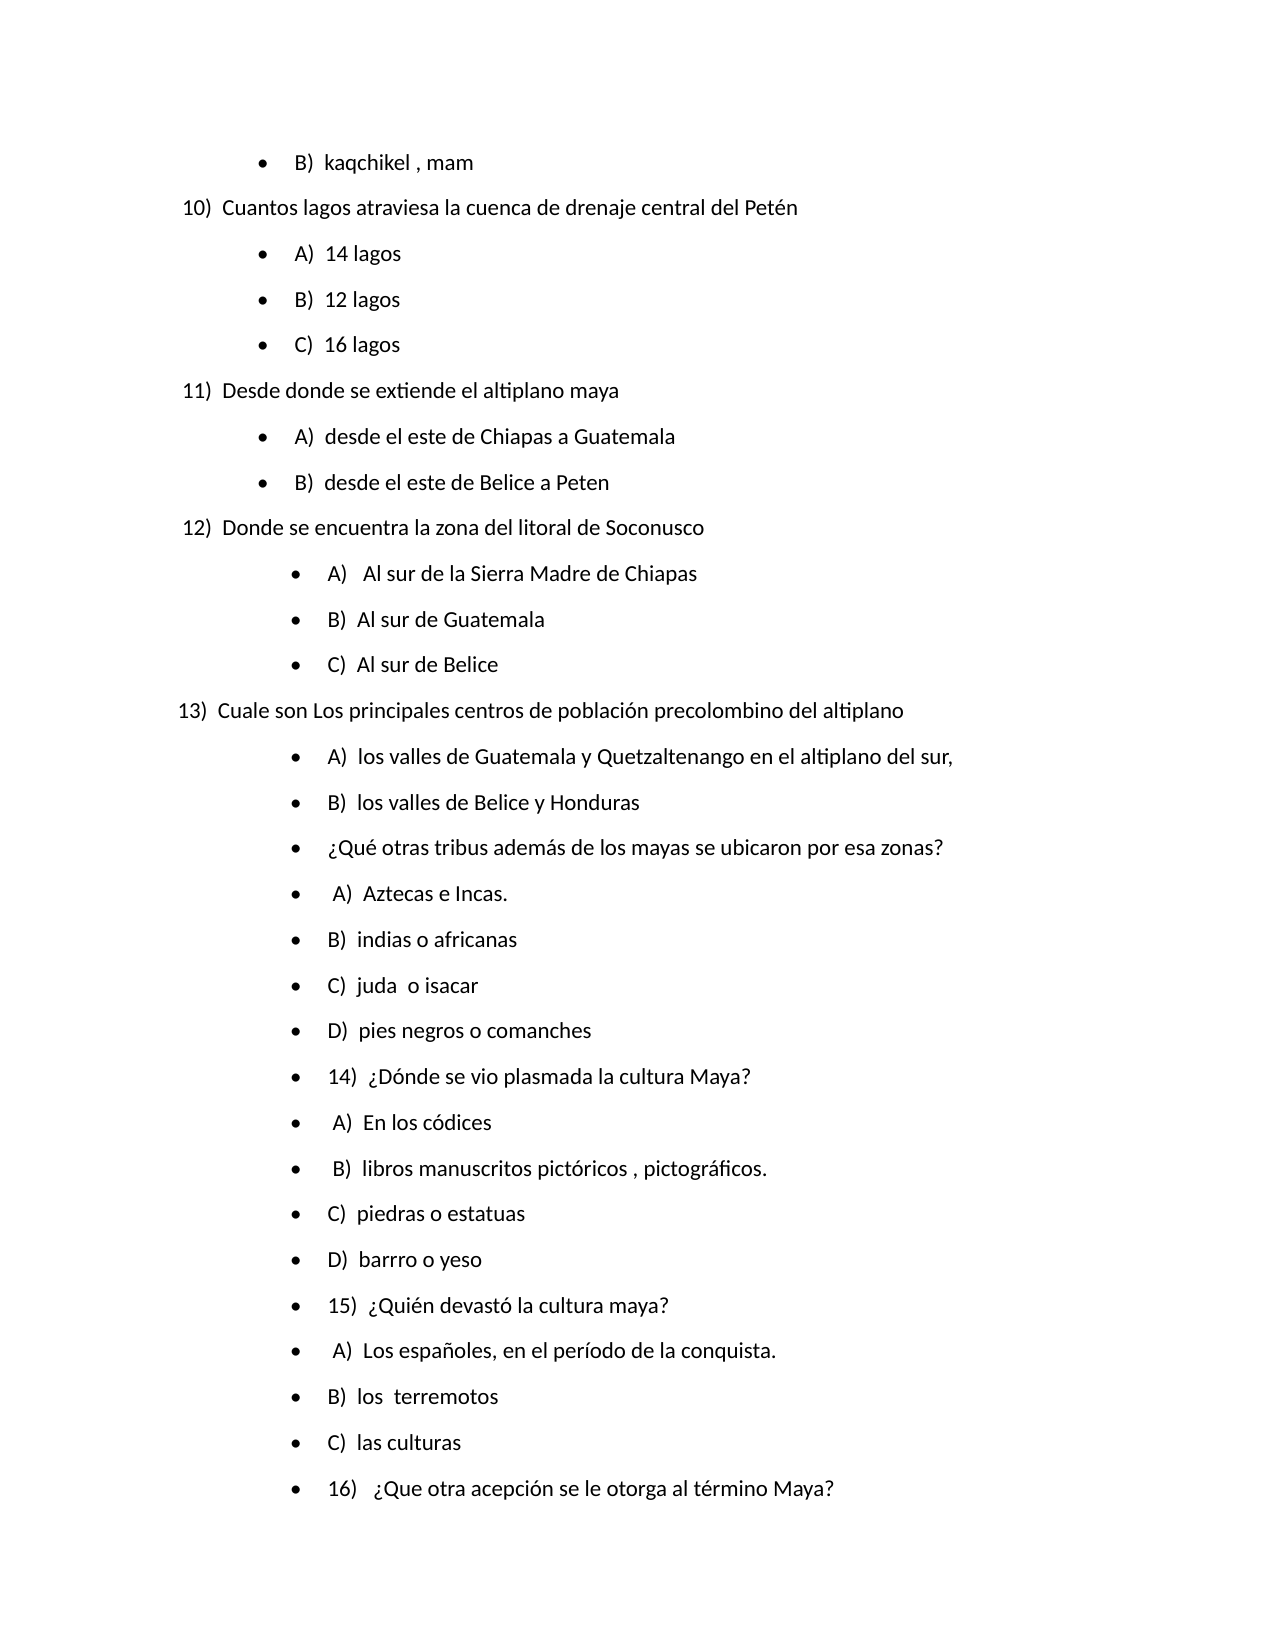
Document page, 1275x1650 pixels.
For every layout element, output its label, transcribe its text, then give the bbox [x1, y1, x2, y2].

list 14) ¿Dónde se vio plasmada la cultura Maya? [290, 1062, 1098, 1090]
list A) Aztecas e Incas. [290, 879, 1098, 907]
list C) juda o isacar [290, 971, 1098, 999]
list A) los valles de Guatemala y Quetzaltenango en el altiplano del sur, [290, 742, 1098, 770]
list D) pies negros o comanches [290, 1016, 1098, 1044]
list B) kaqchikel , mam [257, 148, 1098, 176]
list C) las culturas [290, 1428, 1098, 1456]
list C) 16 lagos [257, 331, 1098, 358]
list A) Al sur de la Sierra Madre de Chiapas [290, 559, 1098, 587]
list A) 14 lagos [257, 239, 1098, 267]
list B) desde el este de Belice a Peten [257, 468, 1098, 496]
list 15) ¿Quién devastó la cultura maya? [290, 1291, 1098, 1319]
text 12) Donde se encuentra la zona del litoral de Soconusco [182, 513, 1098, 541]
list A) Los españoles, en el período de la conquista. [290, 1337, 1098, 1364]
list A) En los códices [290, 1108, 1098, 1136]
text 11) Desde donde se extiende el altiplano maya [182, 376, 1098, 404]
list ¿Qué otras tribus además de los mayas se ubicaron por esa zonas? [290, 833, 1098, 862]
list B) los valles de Belice y Honduras [290, 788, 1098, 816]
list B) 12 lagos [257, 285, 1098, 313]
list B) libros manuscritos pictóricos , pictográficos. [290, 1154, 1098, 1182]
list C) Al sur de Belice [290, 651, 1098, 679]
list 16) ¿Que otra acepción se le otorga al término Maya? [290, 1474, 1098, 1502]
list B) los terremotos [290, 1382, 1098, 1410]
text 13) Cuale son Los principales centros de población precolombino del altiplano [177, 696, 1098, 724]
text 10) Cuantos lagos atraviesa la cuenca de drenaje central del Petén [182, 193, 1098, 221]
list B) indias o africanas [290, 925, 1098, 953]
list D) barrro o yeso [290, 1245, 1098, 1273]
list C) piedras o estatuas [290, 1199, 1098, 1227]
list A) desde el este de Chiapas a Guatemala [257, 422, 1098, 450]
list B) Al sur de Guatemala [290, 605, 1098, 633]
